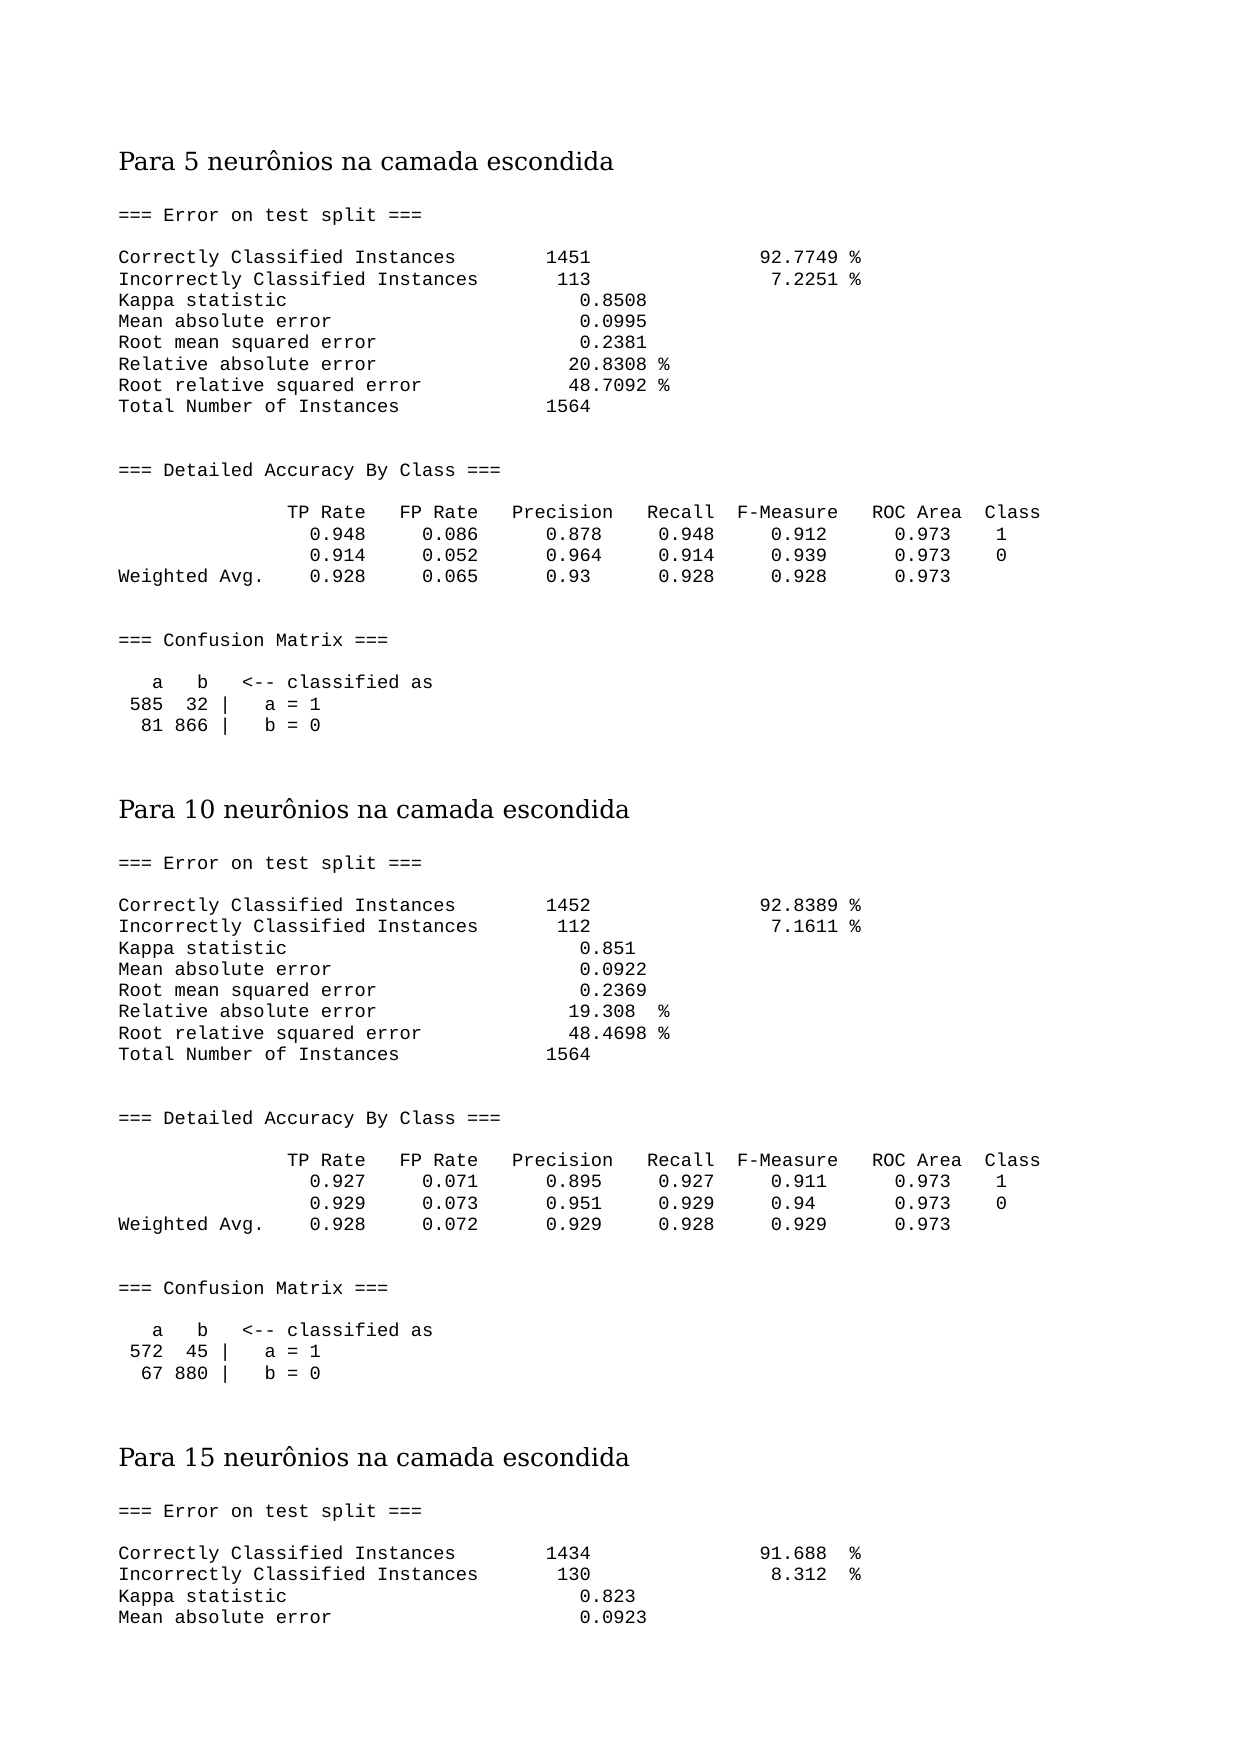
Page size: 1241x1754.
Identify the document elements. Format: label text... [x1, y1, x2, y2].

text === Error on test split === [118, 853, 1122, 875]
text 67 880 | b = 0 [118, 1363, 1122, 1385]
text === Error on test split === [118, 206, 1122, 227]
text Relative absolute error 19.308 % [118, 1002, 1122, 1023]
text TP Rate FP Rate Precision Recall F-Measure ROC Area Class [118, 503, 1122, 524]
text Root mean squared error 0.2381 [118, 333, 1122, 354]
text Mean absolute error 0.0923 [118, 1608, 1122, 1629]
text Weighted Avg. 0.928 0.072 0.929 0.928 0.929 0.973 [118, 1215, 1122, 1236]
text Incorrectly Classified Instances 113 7.2251 % [118, 269, 1122, 291]
text Kappa statistic 0.8508 [118, 291, 1122, 312]
text Incorrectly Classified Instances 130 8.312 % [118, 1565, 1122, 1586]
text 585 32 | a = 1 [118, 694, 1122, 716]
text Mean absolute error 0.0995 [118, 312, 1122, 333]
text === Confusion Matrix === [118, 631, 1122, 652]
text Correctly Classified Instances 1434 91.688 % [118, 1544, 1122, 1565]
text Root mean squared error 0.2369 [118, 981, 1122, 1002]
text 0.914 0.052 0.964 0.914 0.939 0.973 0 [118, 546, 1122, 567]
text Weighted Avg. 0.928 0.065 0.93 0.928 0.928 0.973 [118, 567, 1122, 588]
text Root relative squared error 48.7092 % [118, 376, 1122, 397]
text === Error on test split === [118, 1501, 1122, 1523]
text a b <-- classified as [118, 1321, 1122, 1342]
text Mean absolute error 0.0922 [118, 960, 1122, 981]
text Total Number of Instances 1564 [118, 397, 1122, 418]
text Root relative squared error 48.4698 % [118, 1023, 1122, 1045]
text Total Number of Instances 1564 [118, 1045, 1122, 1066]
text Para 10 neurônios na camada escondida [118, 795, 1122, 824]
text === Detailed Accuracy By Class === [118, 461, 1122, 482]
text Para 15 neurônios na camada escondida [118, 1443, 1122, 1472]
text Correctly Classified Instances 1452 92.8389 % [118, 896, 1122, 917]
text TP Rate FP Rate Precision Recall F-Measure ROC Area Class [118, 1151, 1122, 1172]
text 81 866 | b = 0 [118, 716, 1122, 737]
text Para 5 neurônios na camada escondida [118, 147, 1122, 176]
text Correctly Classified Instances 1451 92.7749 % [118, 248, 1122, 269]
text Kappa statistic 0.851 [118, 938, 1122, 960]
text 0.948 0.086 0.878 0.948 0.912 0.973 1 [118, 524, 1122, 546]
text a b <-- classified as [118, 673, 1122, 694]
text Kappa statistic 0.823 [118, 1586, 1122, 1608]
text 0.927 0.071 0.895 0.927 0.911 0.973 1 [118, 1172, 1122, 1193]
text Relative absolute error 20.8308 % [118, 354, 1122, 376]
text Incorrectly Classified Instances 112 7.1611 % [118, 917, 1122, 938]
text === Detailed Accuracy By Class === [118, 1108, 1122, 1130]
text 572 45 | a = 1 [118, 1342, 1122, 1363]
text === Confusion Matrix === [118, 1278, 1122, 1300]
text 0.929 0.073 0.951 0.929 0.94 0.973 0 [118, 1193, 1122, 1215]
